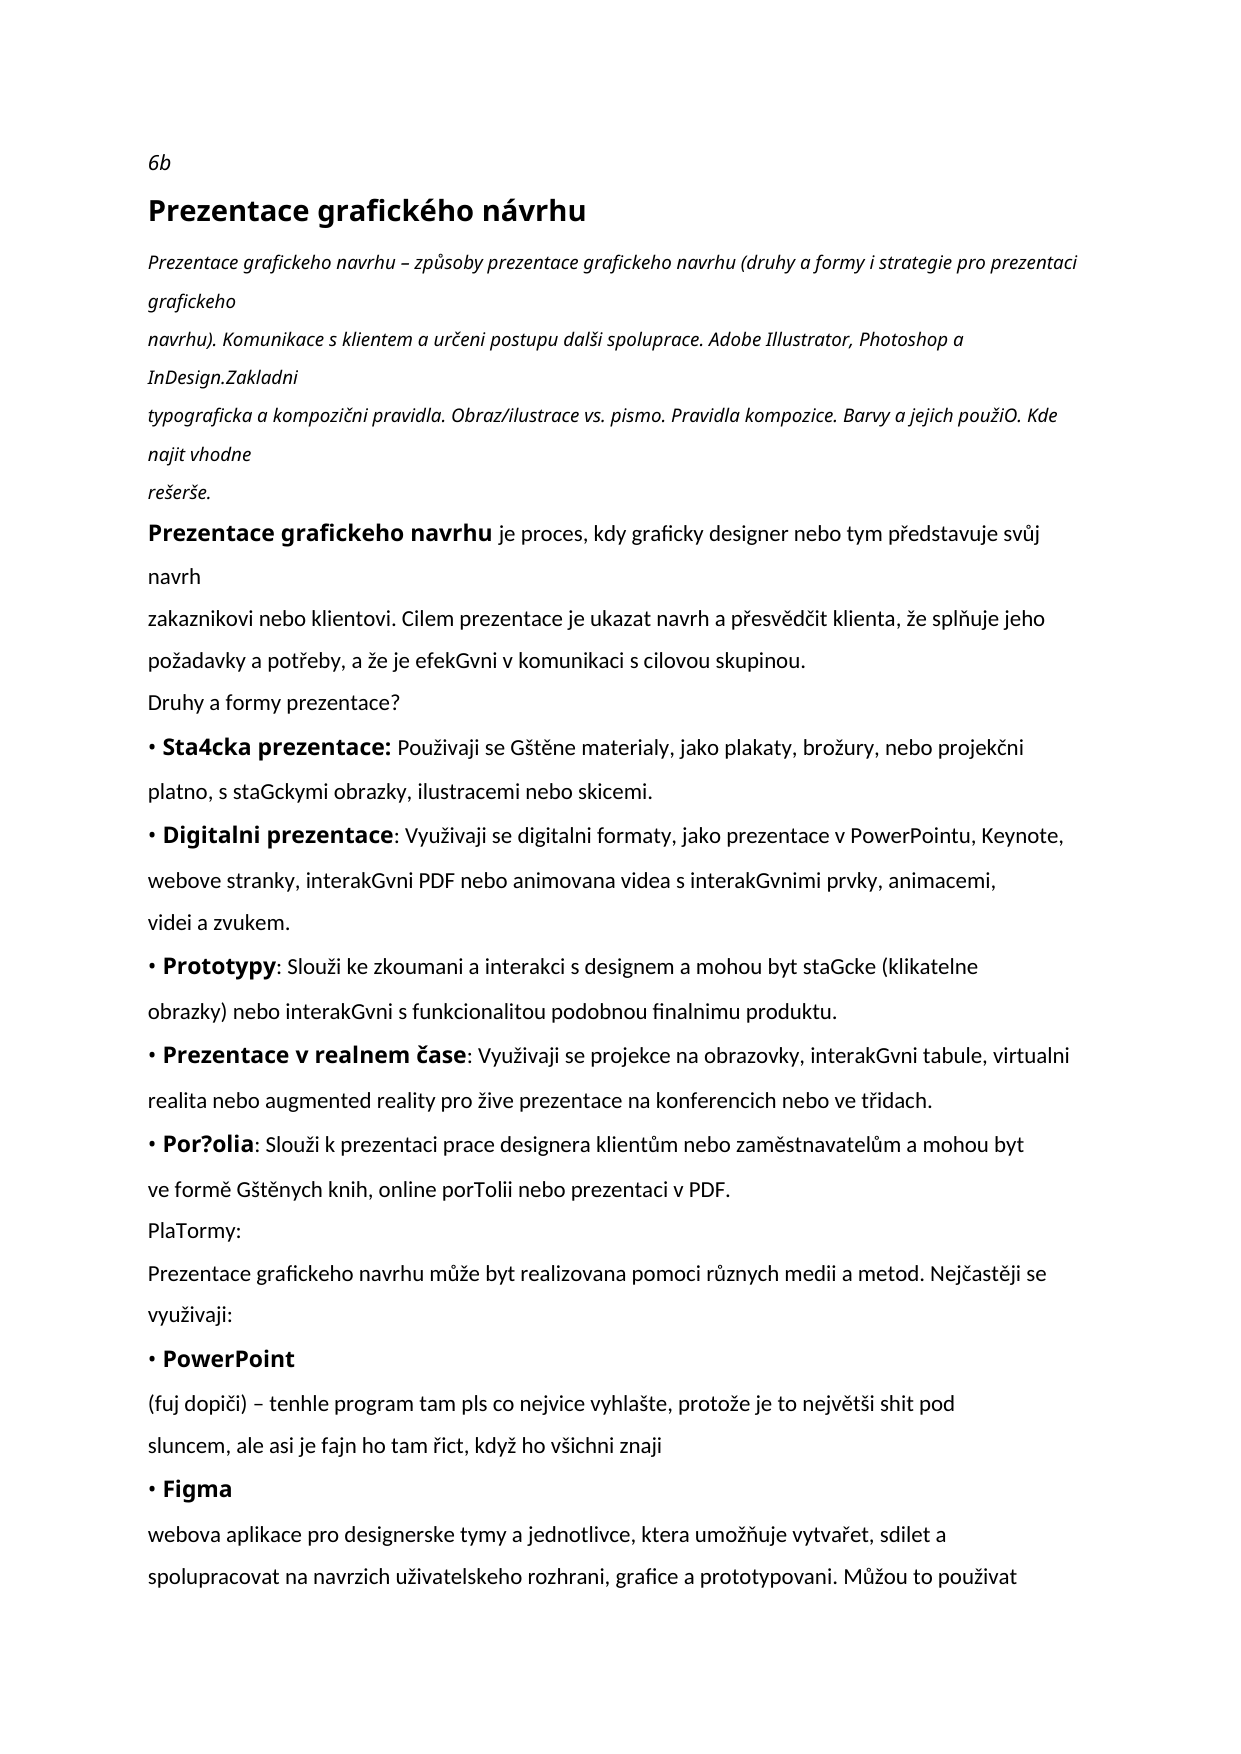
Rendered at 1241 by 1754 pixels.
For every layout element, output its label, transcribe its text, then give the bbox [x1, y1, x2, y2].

text videi a zvukem. [148, 908, 1093, 936]
text Prezentace grafického návrhu [148, 190, 1093, 230]
text obrazky) nebo interakGvni s funkcionalitou podobnou finalnimu produktu. [148, 997, 1093, 1025]
text Prezentace grafickeho navrhu může byt realizovana pomoci různych medii a metod. Nejčastěji se [148, 1259, 1093, 1287]
text 6b [148, 148, 1093, 176]
text navrhu). Komunikace s klientem a určeni postupu dalši spoluprace. Adobe Illustrator, Photoshop a InDesign.Zakladni [148, 326, 1093, 390]
text realita nebo augmented reality pro žive prezentace na konferencich nebo ve třidach. [148, 1086, 1093, 1114]
text • Digitalni prezentace: Využivaji se digitalni formaty, jako prezentace v PowerPointu, Keynote, [148, 819, 1093, 851]
text Druhy a formy prezentace? [148, 688, 1093, 716]
text PlaTormy: [148, 1217, 1093, 1245]
text Prezentace grafickeho navrhu je proces, kdy graficky designer nebo tym představuje svůj navrh [148, 517, 1093, 591]
text požadavky a potřeby, a že je efekGvni v komunikaci s cilovou skupinou. [148, 646, 1093, 674]
text • PowerPoint [148, 1343, 1093, 1374]
text rešerše. [148, 479, 1093, 504]
text • Prototypy: Slouži ke zkoumani a interakci s designem a mohou byt staGcke (klikatelne [148, 950, 1093, 981]
text webove stranky, interakGvni PDF nebo animovana videa s interakGvnimi prvky, animacemi, [148, 866, 1093, 894]
text sluncem, ale asi je fajn ho tam řict, když ho všichni znaji [148, 1431, 1093, 1459]
text spolupracovat na navrzich uživatelskeho rozhrani, grafice a prototypovani. Můžou to použivat [148, 1562, 1093, 1590]
text Prezentace grafickeho navrhu – způsoby prezentace grafickeho navrhu (druhy a formy i strategie pro prezentaci grafickeho [148, 250, 1093, 313]
text • Por?olia: Slouži k prezentaci prace designera klientům nebo zaměstnavatelům a mohou byt [148, 1128, 1093, 1159]
text využivaji: [148, 1301, 1093, 1329]
text webova aplikace pro designerske tymy a jednotlivce, ktera umožňuje vytvařet, sdilet a [148, 1520, 1093, 1548]
text (fuj dopiči) – tenhle program tam pls co nejvice vyhlašte, protože je to největši shit pod [148, 1389, 1093, 1417]
text ve formě Gštěnych knih, online porTolii nebo prezentaci v PDF. [148, 1175, 1093, 1203]
text platno, s staGckymi obrazky, ilustracemi nebo skicemi. [148, 777, 1093, 805]
text • Prezentace v realnem čase: Využivaji se projekce na obrazovky, interakGvni tabule, virtualni [148, 1039, 1093, 1070]
text • Figma [148, 1473, 1093, 1505]
text typograficka a kompozični pravidla. Obraz/ilustrace vs. pismo. Pravidla kompozice. Barvy a jejich použiO. Kde najit vhodne [148, 403, 1093, 466]
text zakaznikovi nebo klientovi. Cilem prezentace je ukazat navrh a přesvědčit klienta, že splňuje jeho [148, 604, 1093, 632]
text • Sta4cka prezentace: Použivaji se Gštěne materialy, jako plakaty, brožury, nebo projekčni [148, 730, 1093, 762]
